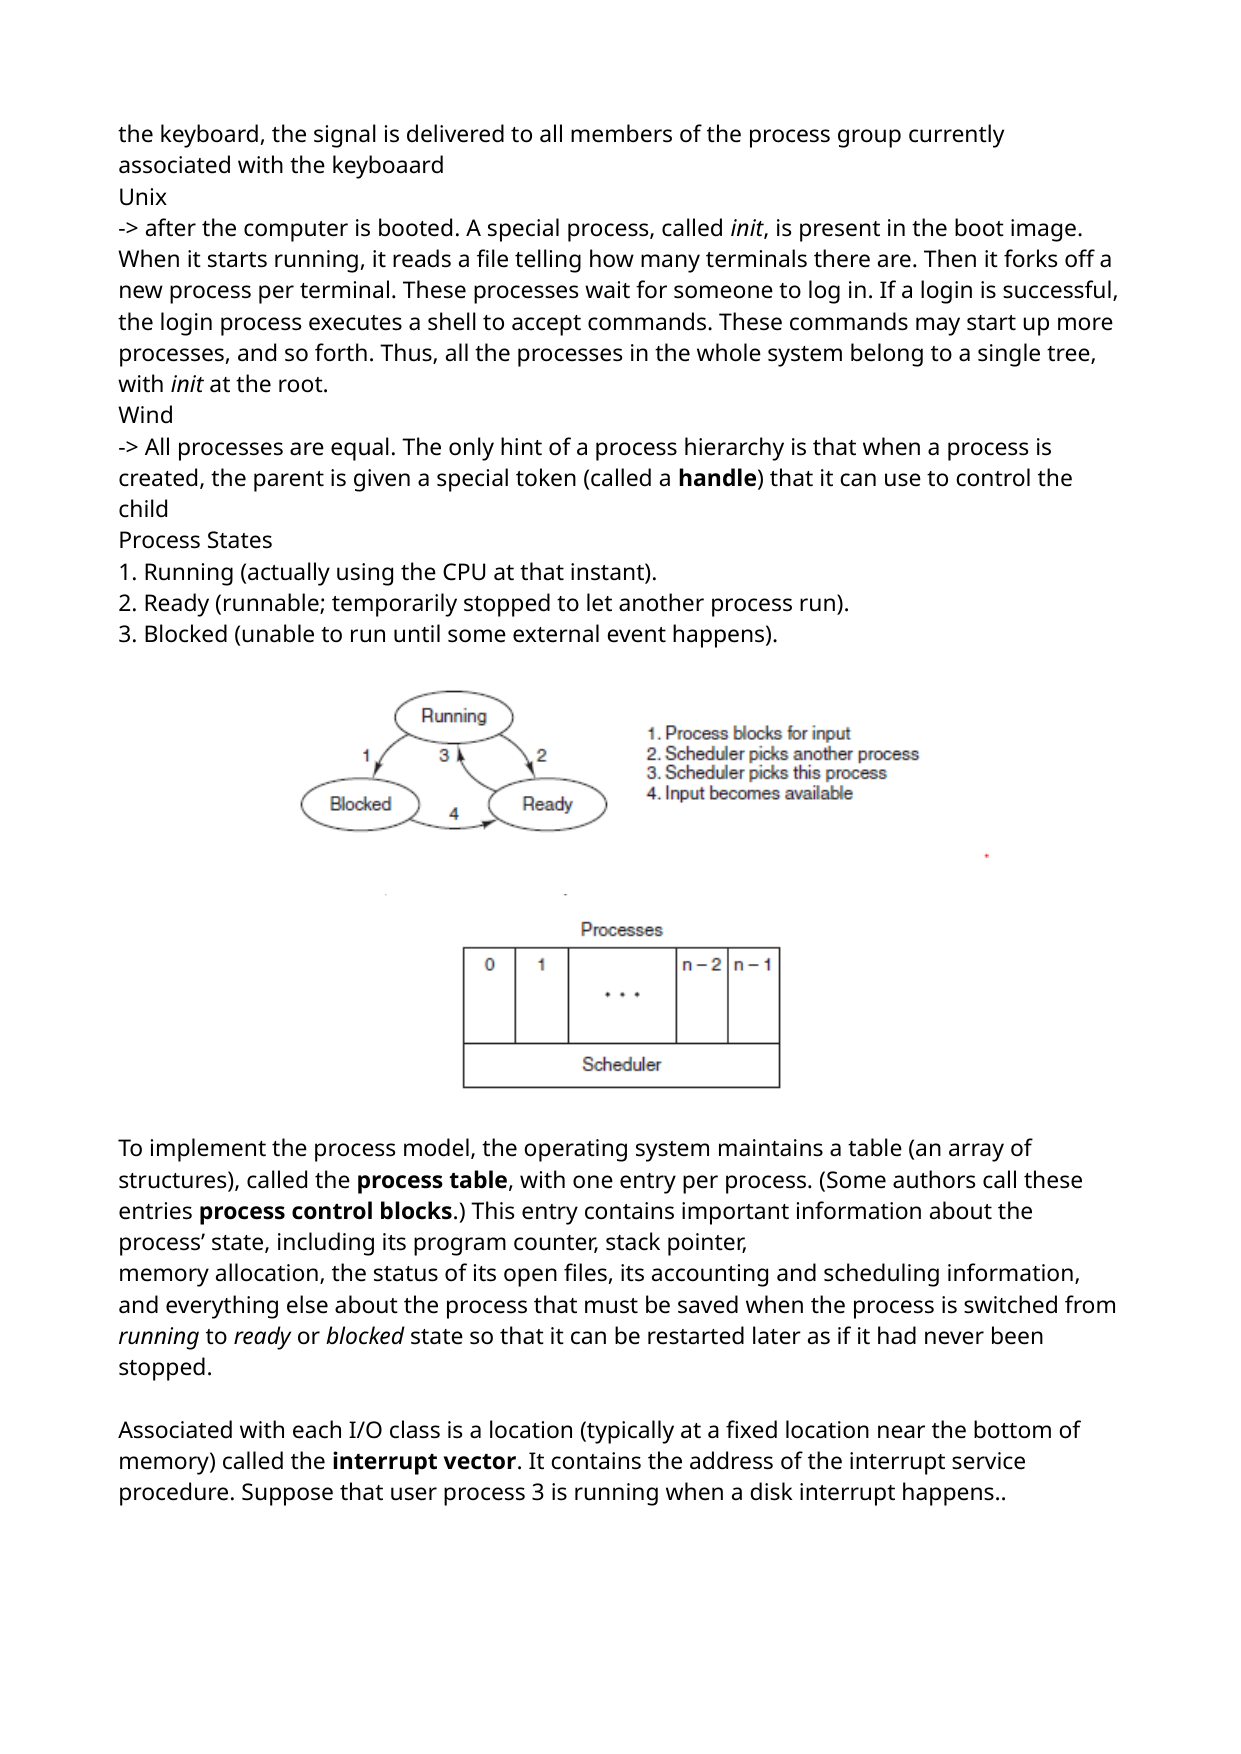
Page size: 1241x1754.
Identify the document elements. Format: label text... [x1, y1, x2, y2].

text memory allocation, the status of its open files, its accounting and scheduling information, and everything else about the process that must be saved when the process is switched from running to ready or blocked state so that it can be restarted later as if it had never been stopped. [118, 1257, 1122, 1382]
text 3. Blocked (unable to run until some external event happens). [118, 618, 1122, 649]
text -> after the computer is booted. A special process, called init, is present in the boot image. When it starts running, it reads a file telling how many terminals there are. Then it forks off a new process per terminal. These processes wait for someone to log in. If a login is successful, the login process executes a shell to accept commands. These commands may start up more processes, and so forth. Thus, all the processes in the whole system belong to a single tree, with init at the root. [118, 212, 1122, 399]
text 2. Ready (runnable; temporarily stopped to let another process run). [118, 587, 1122, 618]
text Associated with each I/O class is a location (typically at a fixed location near the bottom of memory) called the interrupt vector. It contains the address of the interrupt service procedure. Suppose that user process 3 is running when a disk interrupt happens.. [118, 1413, 1122, 1507]
text Unix [118, 181, 1122, 212]
text the keyboard, the signal is delivered to all members of the process group currently associated with the keyboaard [118, 118, 1122, 181]
text -> All processes are equal. The only hint of a process hierarchy is that when a process is created, the parent is given a special token (called a handle) that it can use to control the child [118, 431, 1122, 524]
picture [251, 680, 989, 858]
text To implement the process model, the operating system maintains a table (an array of structures), called the process table, with one entry per process. (Some authors call these entries process control blocks.) This entry contains important information about the process’ state, including its program counter, stack pointer, [118, 1132, 1122, 1257]
text Wind [118, 399, 1122, 431]
text 1. Running (actually using the CPU at that instant). [118, 556, 1122, 587]
text Process States [118, 524, 1122, 556]
picture [385, 894, 851, 1101]
